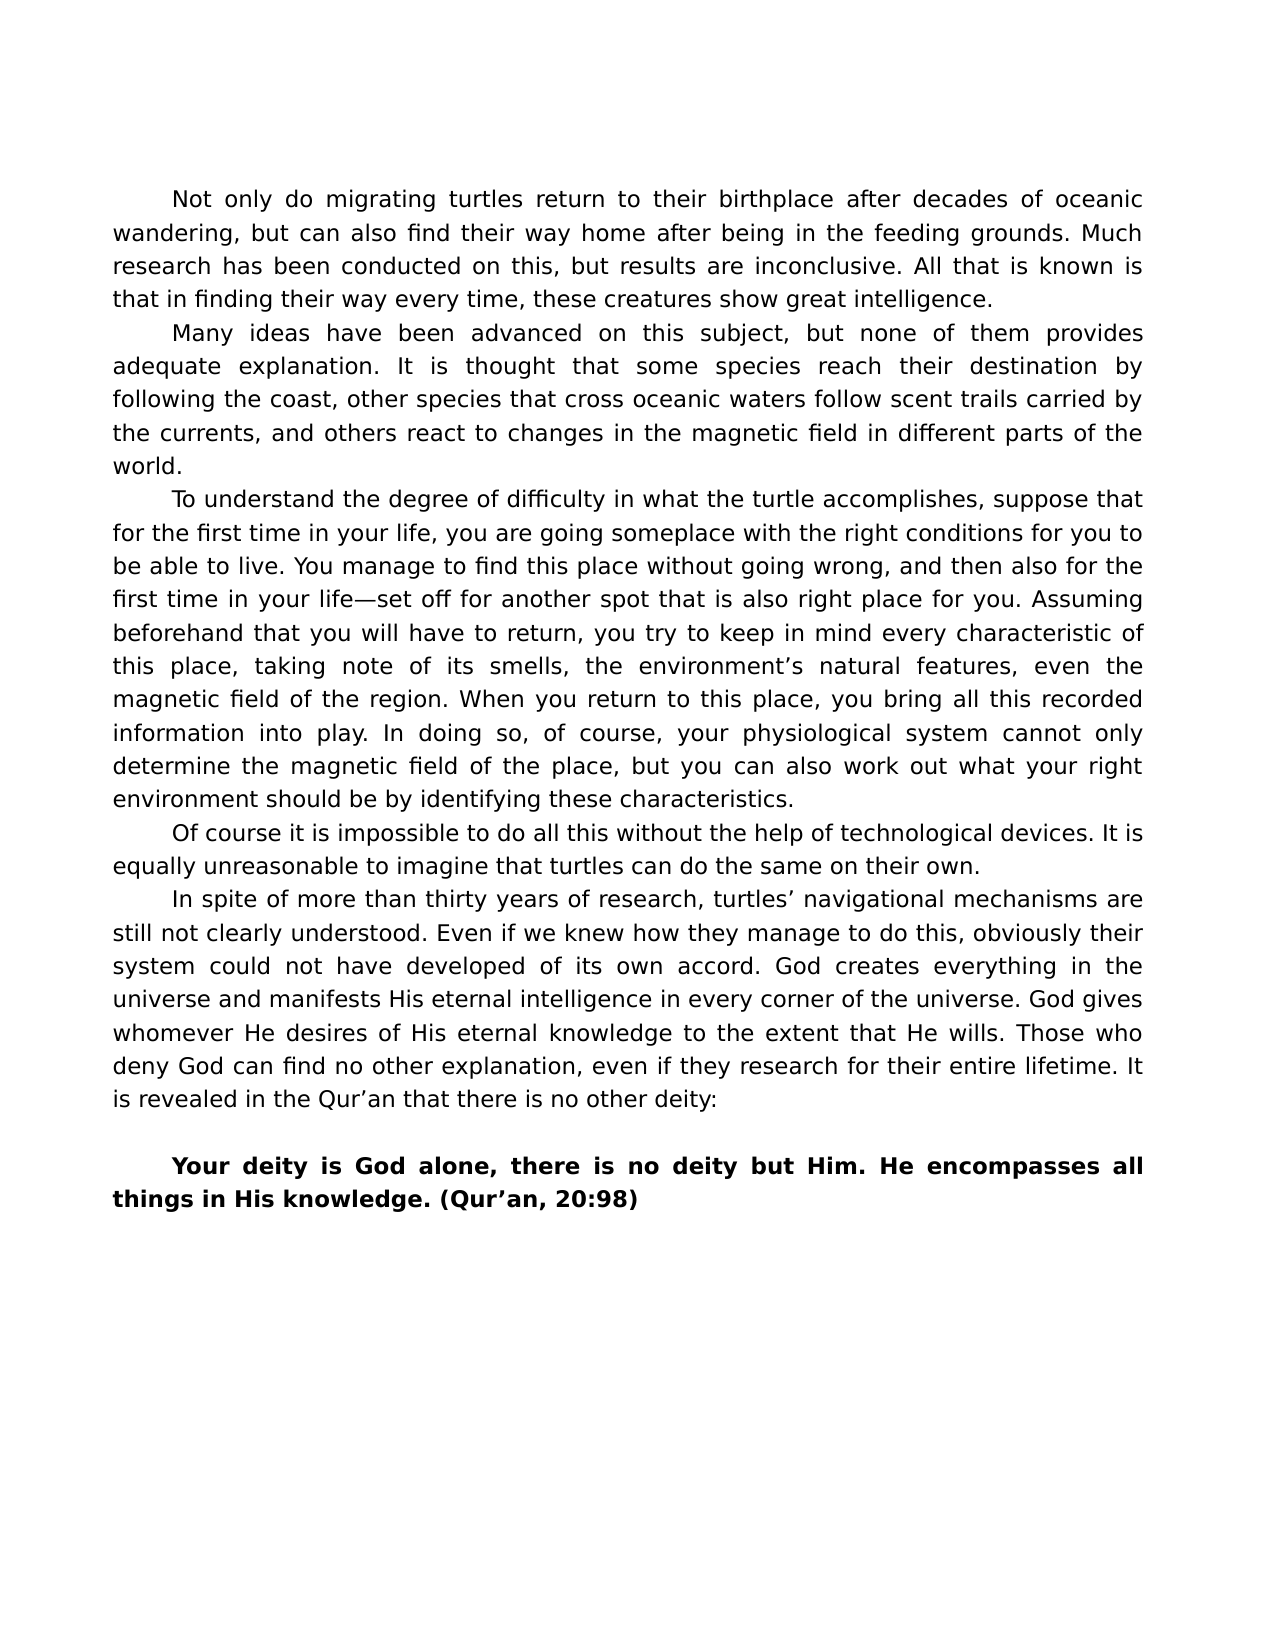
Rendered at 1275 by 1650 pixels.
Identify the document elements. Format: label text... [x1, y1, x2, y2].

text Many ideas have been advanced on this subject, but none of them provides adequate explanation. It is thought that some species reach their destination by following the coast, other species that cross oceanic waters follow scent trails carried by the currents, and others react to changes in the magnetic field in different parts of the world. [112, 314, 1145, 481]
text Of course it is impossible to do all this without the help of technological devices. It is equally unreasonable to imagine that turtles can do the same on their own. [112, 814, 1145, 881]
text Not only do migrating turtles return to their birthplace after decades of oceanic wandering, but can also find their way home after being in the feeding grounds. Much research has been conducted on this, but results are inconclusive. All that is known is that in finding their way every time, these creatures show great intelligence. [112, 181, 1145, 314]
text Your deity is God alone, there is no deity but Him. He encompasses all things in His knowledge. (Qur’an, 20:98) [112, 1148, 1145, 1214]
text In spite of more than thirty years of research, turtles’ navigational mechanisms are still not clearly understood. Even if we knew how they manage to do this, obviously their system could not have developed of its own accord. God creates everything in the universe and manifests His eternal intelligence in every corner of the universe. God gives whomever He desires of His eternal knowledge to the extent that He wills. Those who deny God can find no other explanation, even if they research for their entire lifetime. It is revealed in the Qur’an that there is no other deity: [112, 881, 1145, 1114]
text To understand the degree of difficulty in what the turtle accomplishes, suppose that for the first time in your life, you are going someplace with the right conditions for you to be able to live. You manage to find this place without going wrong, and then also for the first time in your life—set off for another spot that is also right place for you. Assuming beforehand that you will have to return, you try to keep in mind every characteristic of this place, taking note of its smells, the environment’s natural features, even the magnetic field of the region. When you return to this place, you bring all this recorded information into play. In doing so, of course, your physiological system cannot only determine the magnetic field of the place, but you can also work out what your right environment should be by identifying these characteristics. [112, 481, 1145, 814]
